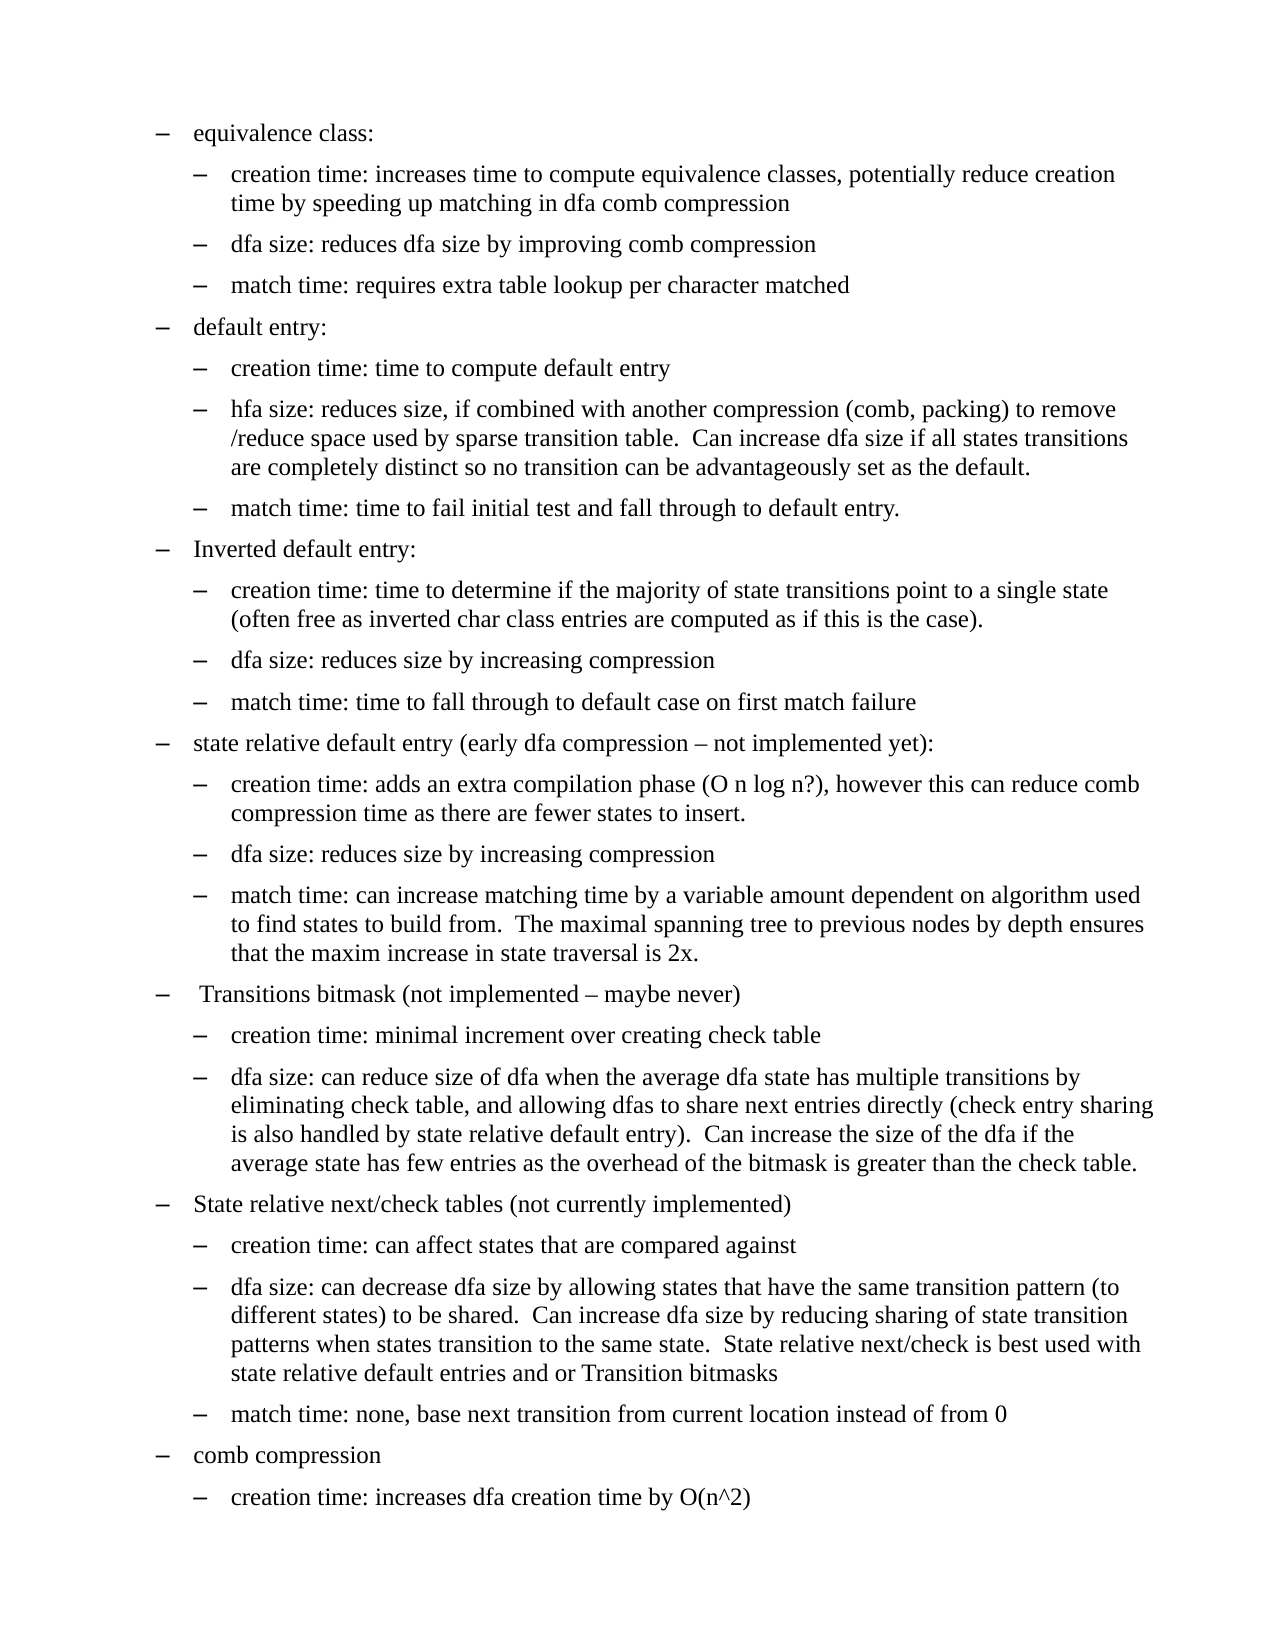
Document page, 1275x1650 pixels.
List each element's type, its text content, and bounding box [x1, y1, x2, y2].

list equivalence class: [156, 118, 1157, 147]
list creation time: adds an extra compilation phase (O n log n?), however this can reduce comb compression time as there are fewer states to insert. [193, 769, 1157, 827]
list dfa size: reduces dfa size by improving comb compression [193, 229, 1157, 258]
list match time: none, base next transition from current location instead of from 0 [193, 1399, 1157, 1428]
list dfa size: reduces size by increasing compression [193, 646, 1157, 674]
list creation time: time to compute default entry [193, 353, 1157, 382]
list creation time: time to determine if the majority of state transitions point to a single state (often free as inverted char class entries are computed as if this is the case). [193, 576, 1157, 633]
list Transitions bitmask (not implemented – maybe never) [156, 979, 1157, 1008]
list dfa size: can reduce size of dfa when the average dfa state has multiple transitions by eliminating check table, and allowing dfas to share next entries directly (check entry sharing is also handled by state relative default entry). Can increase the size of the dfa if the average state has few entries as the overhead of the bitmask is greater than the check table. [193, 1062, 1157, 1177]
list creation time: increases time to compute equivalence classes, potentially reduce creation time by speeding up matching in dfa comb compression [193, 159, 1157, 217]
list State relative next/check tables (not currently implemented) [156, 1189, 1157, 1218]
list match time: time to fall through to default case on first match failure [193, 687, 1157, 716]
list creation time: increases dfa creation time by O(n^2) [193, 1482, 1157, 1511]
list hfa size: reduces size, if combined with another compression (comb, packing) to remove /reduce space used by sparse transition table. Can increase dfa size if all states transitions are completely distinct so no transition can be advantageously set as the default. [193, 394, 1157, 481]
list state relative default entry (early dfa compression – not implemented yet): [156, 728, 1157, 757]
list match time: can increase matching time by a variable amount dependent on algorithm used to find states to build from. The maximal spanning tree to previous nodes by depth ensures that the maxim increase in state traversal is 2x. [193, 881, 1157, 967]
list creation time: can affect states that are compared against [193, 1231, 1157, 1259]
list Inverted default entry: [156, 534, 1157, 563]
list comb compression [156, 1441, 1157, 1469]
list match time: time to fail initial test and fall through to default entry. [193, 493, 1157, 522]
list match time: requires extra table lookup per character matched [193, 271, 1157, 299]
list default entry: [156, 312, 1157, 341]
list creation time: minimal increment over creating check table [193, 1021, 1157, 1049]
list dfa size: reduces size by increasing compression [193, 839, 1157, 868]
list dfa size: can decrease dfa size by allowing states that have the same transition pattern (to different states) to be shared. Can increase dfa size by reducing sharing of state transition patterns when states transition to the same state. State relative next/check is best used with state relative default entries and or Transition bitmasks [193, 1272, 1157, 1387]
